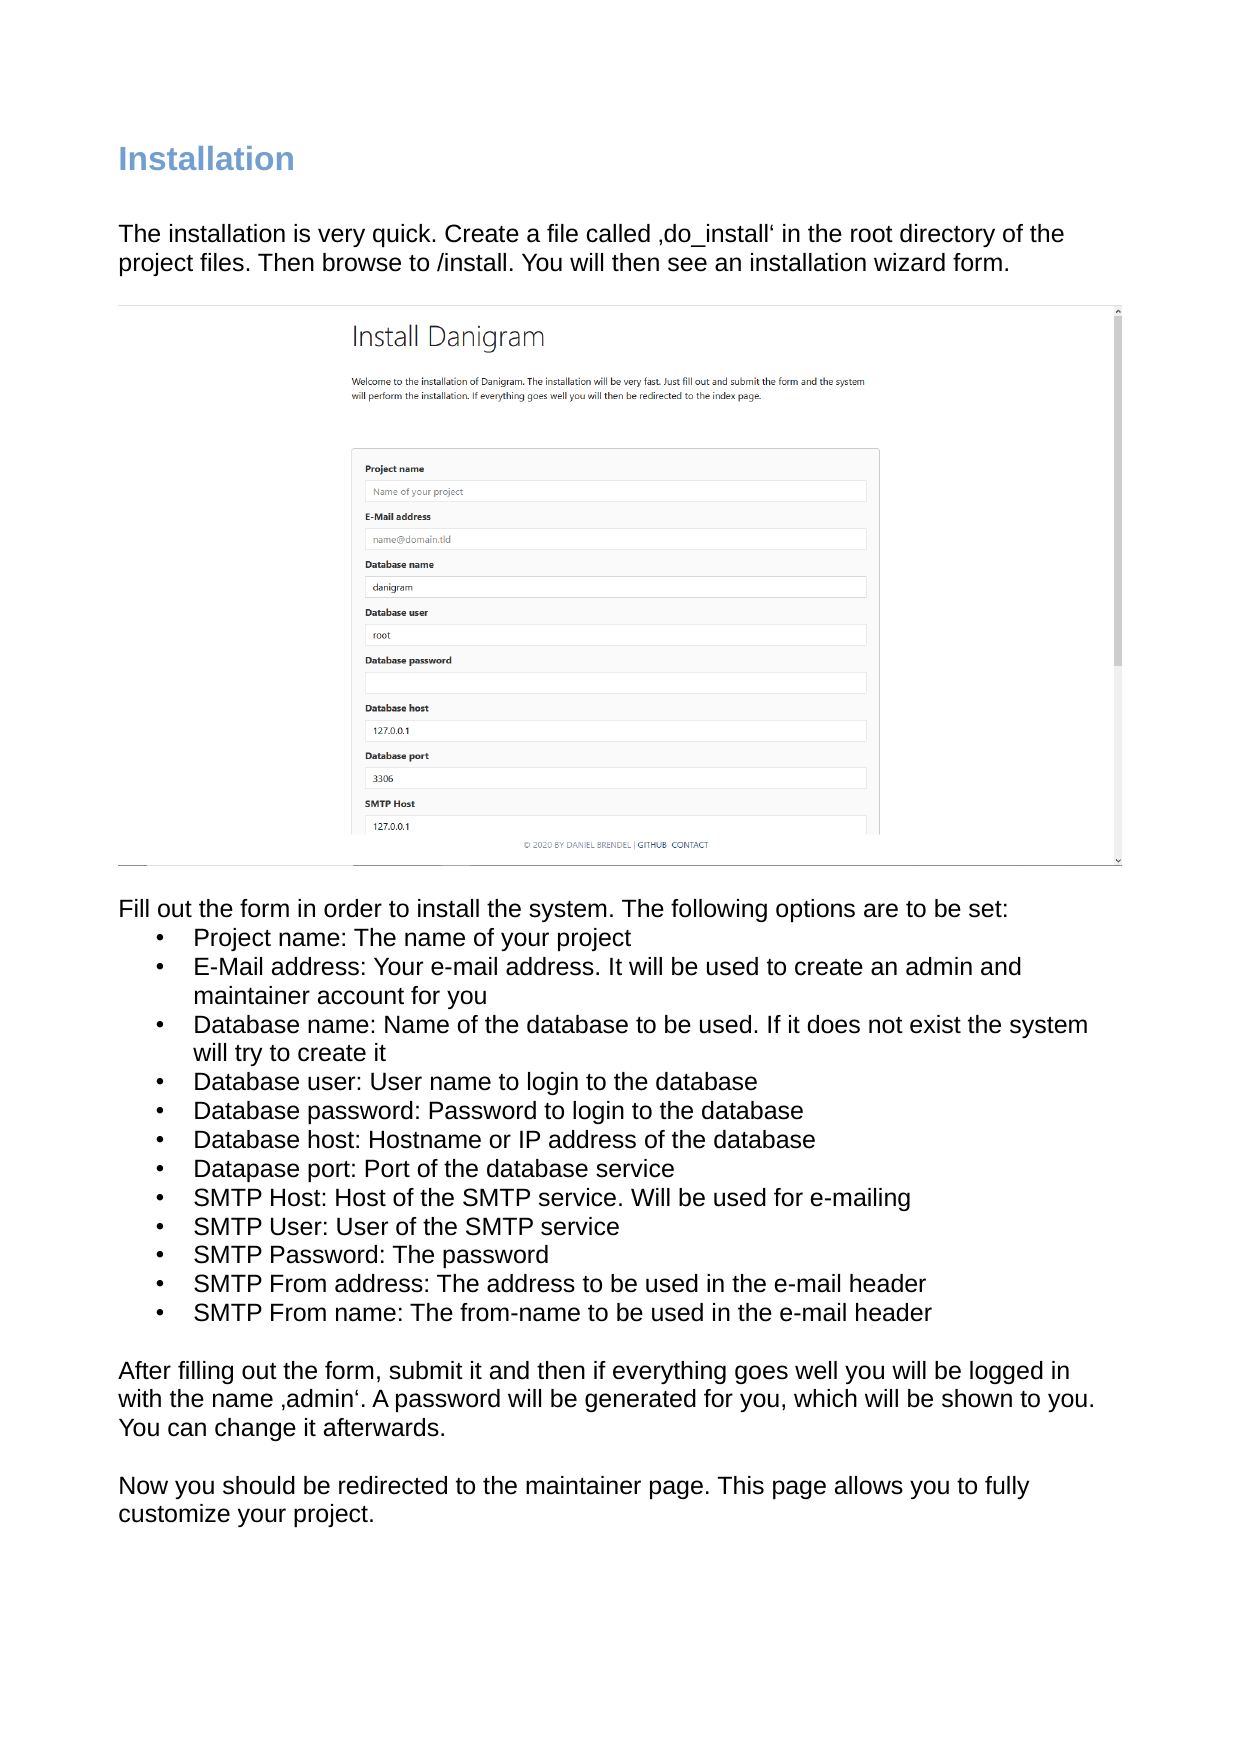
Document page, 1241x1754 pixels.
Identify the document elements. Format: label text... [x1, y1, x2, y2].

list Database password: Password to login to the database [156, 1096, 1122, 1125]
text Fill out the form in order to install the system. The following options are to be set: [118, 894, 1122, 923]
list E-Mail address: Your e-mail address. It will be used to create an admin and maintainer account for you [156, 952, 1122, 1009]
list Project name: The name of your project [156, 923, 1122, 952]
list SMTP From name: The from-name to be used in the e-mail header [156, 1298, 1122, 1327]
subtitle Installation [118, 139, 1122, 178]
list Database name: Name of the database to be used. If it does not exist the system will try to create it [156, 1009, 1122, 1067]
list SMTP Host: Host of the SMTP service. Will be used for e-mailing [156, 1183, 1122, 1211]
list Database host: Hostname or IP address of the database [156, 1125, 1122, 1154]
list SMTP Password: The password [156, 1240, 1122, 1269]
list SMTP User: User of the SMTP service [156, 1211, 1122, 1240]
text Now you should be redirected to the maintainer page. This page allows you to fully customize your project. [118, 1471, 1122, 1528]
picture [118, 305, 1123, 866]
list Database user: User name to login to the database [156, 1067, 1122, 1096]
text After filling out the form, submit it and then if everything goes well you will be logged in with the name ‚admin‘. A password will be generated for you, which will be shown to you. You can change it afterwards. [118, 1356, 1122, 1442]
list Datapase port: Port of the database service [156, 1154, 1122, 1183]
list SMTP From address: The address to be used in the e-mail header [156, 1269, 1122, 1298]
text The installation is very quick. Create a file called ‚do_install‘ in the root directory of the project files. Then browse to /install. You will then see an installation wizard form. [118, 219, 1122, 276]
